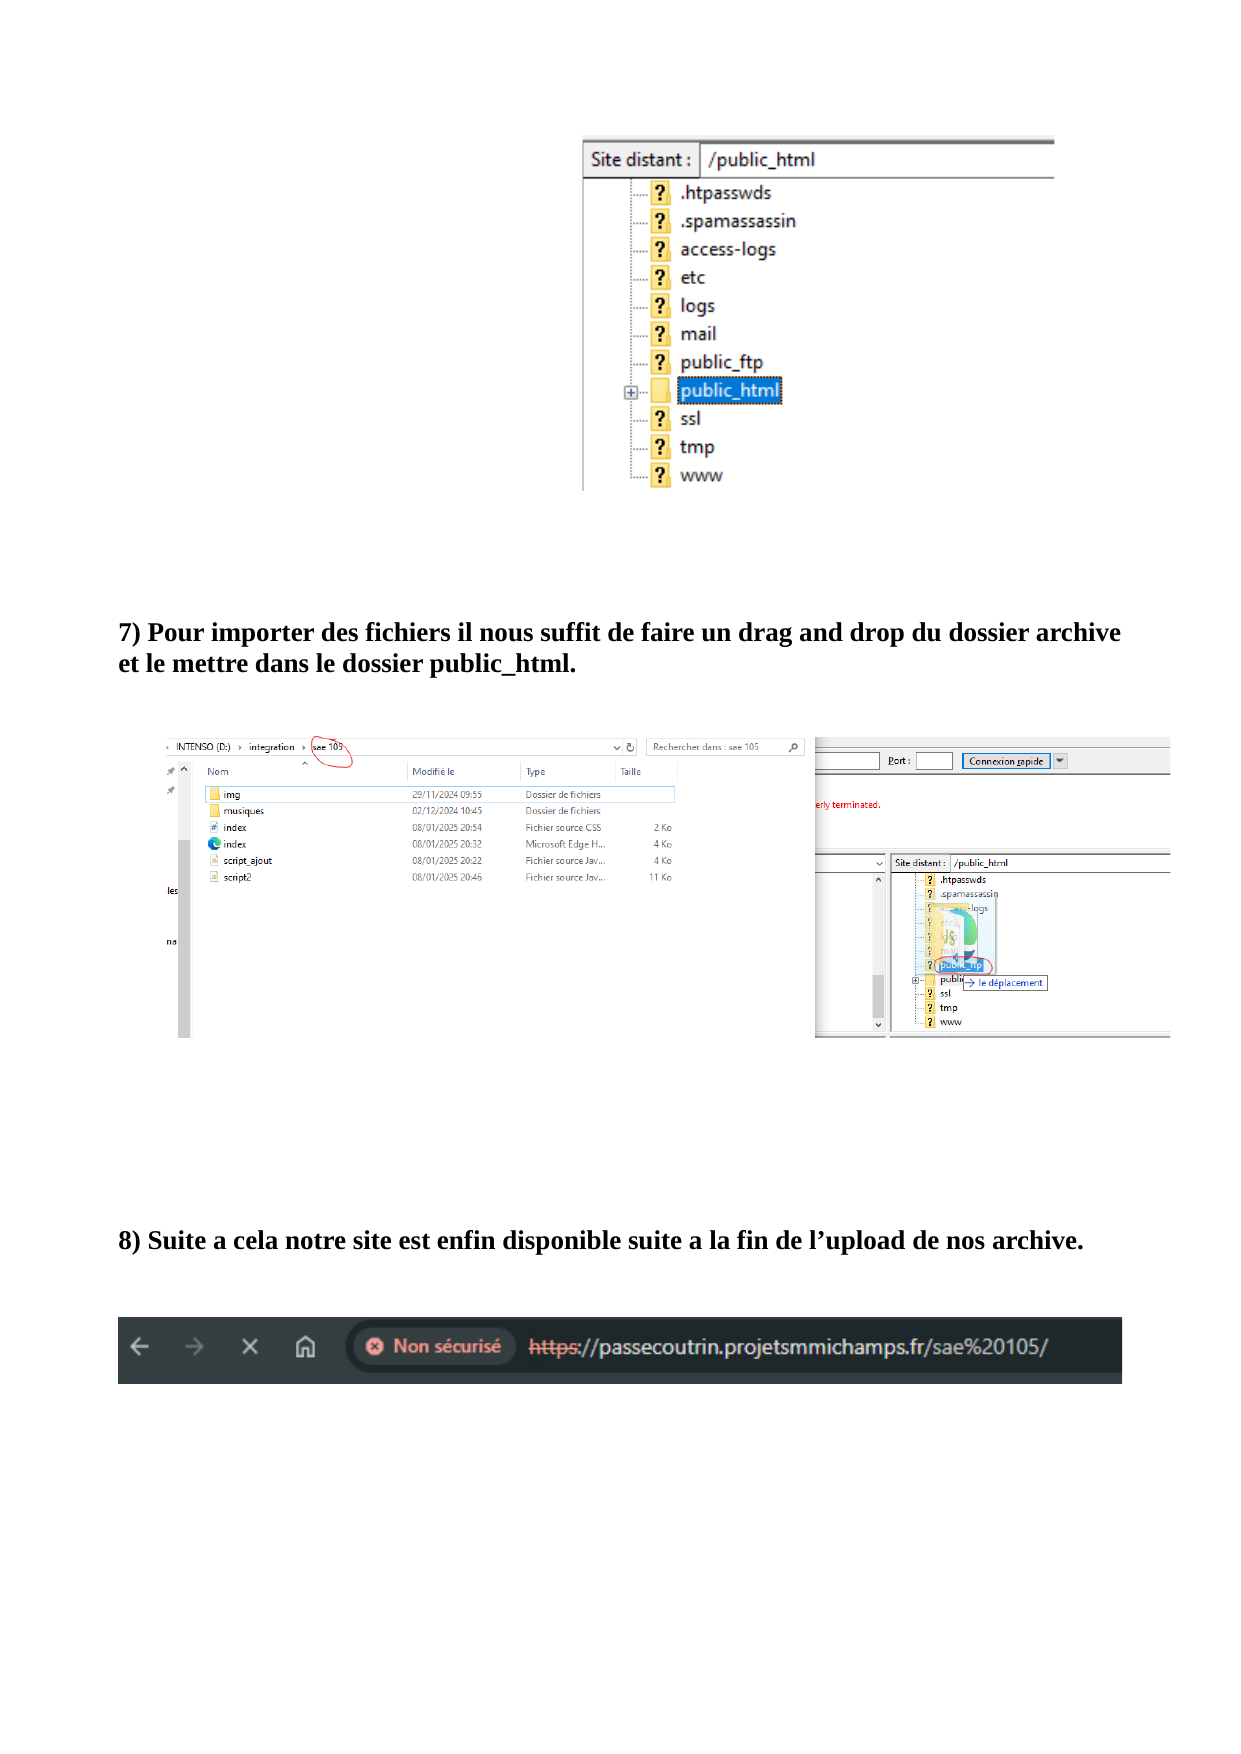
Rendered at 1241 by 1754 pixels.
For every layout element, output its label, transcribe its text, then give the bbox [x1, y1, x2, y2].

picture [582, 135, 1055, 491]
text 8) Suite a cela notre site est enfin disponible suite a la fin de l’upload de nos archive. [118, 1224, 1122, 1256]
text 7) Pour importer des fichiers il nous suffit de faire un drag and drop du dossier archive et le mettre dans le dossier public_html. [118, 616, 1122, 679]
picture [118, 1317, 1123, 1384]
picture [166, 735, 1171, 1038]
